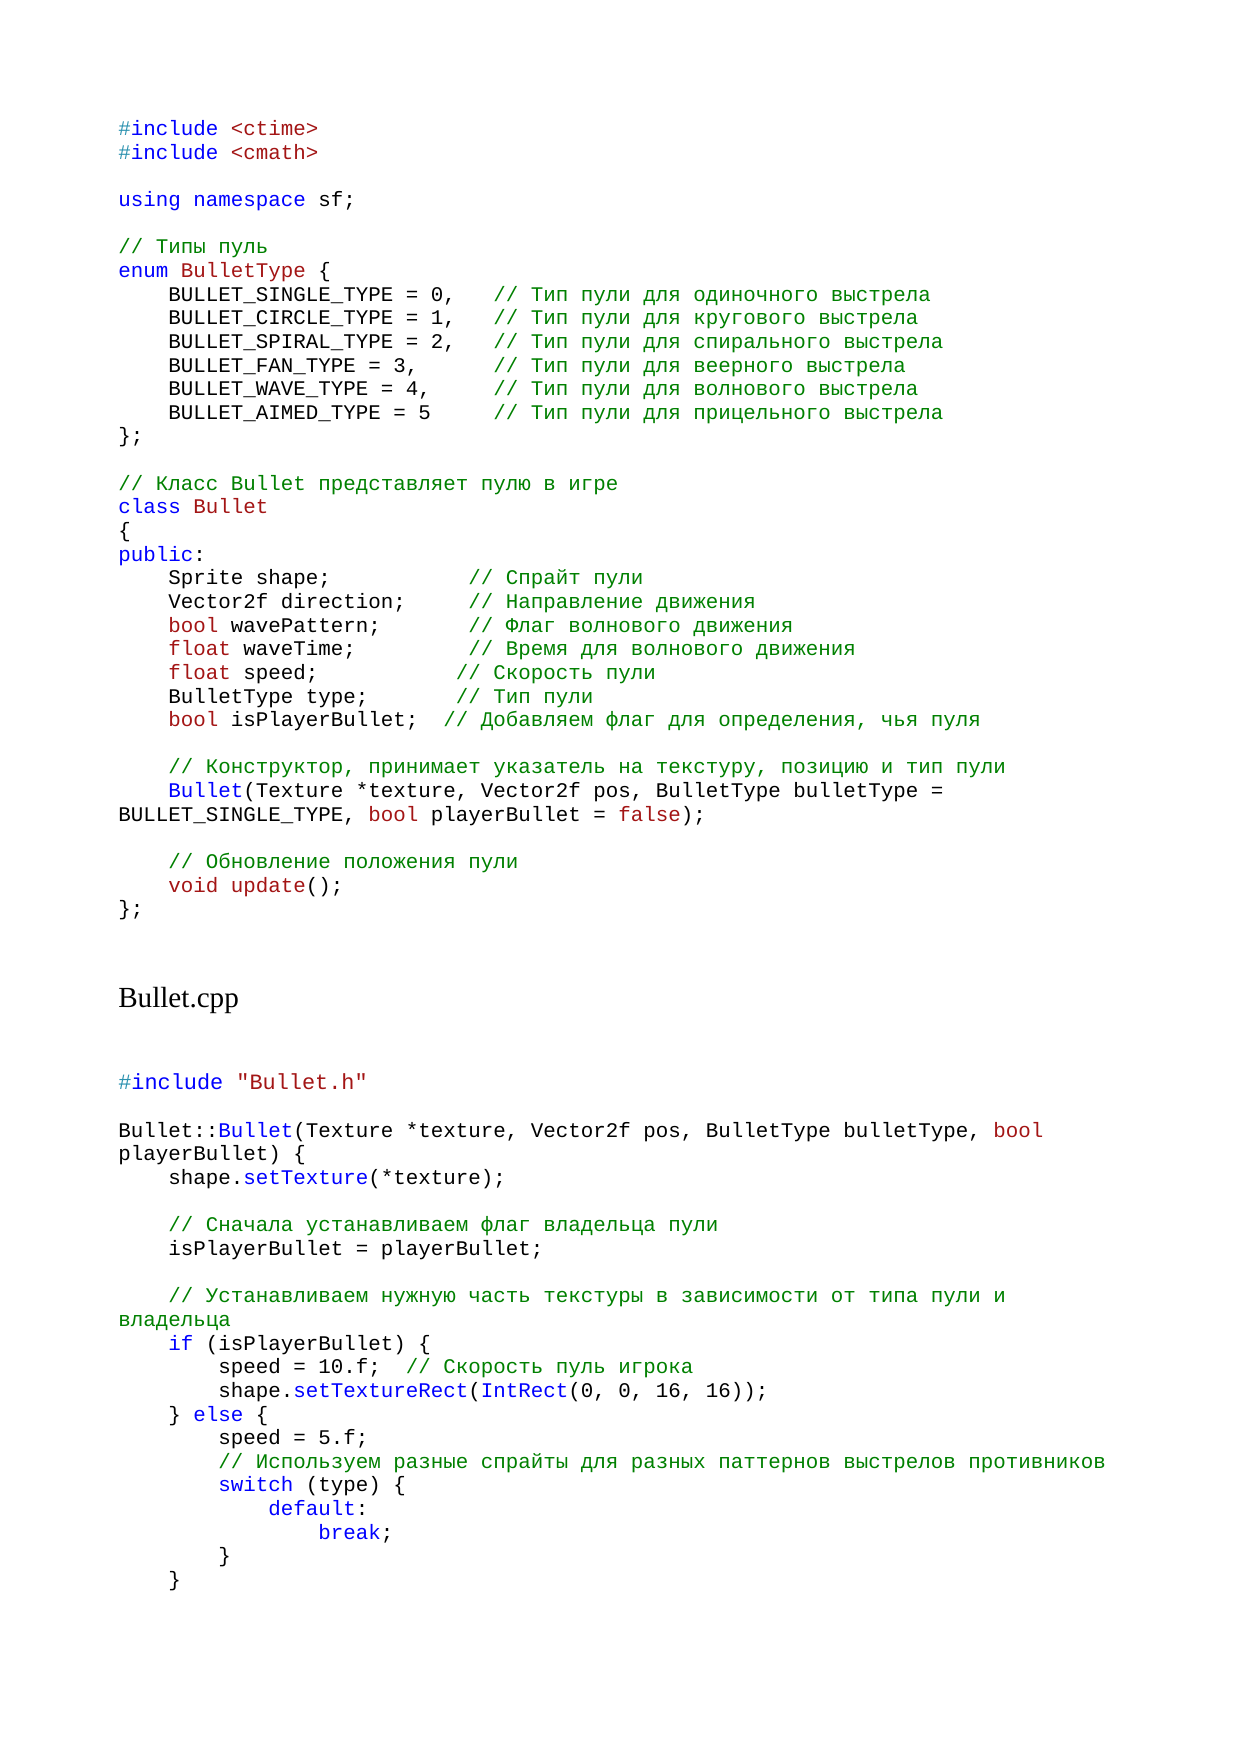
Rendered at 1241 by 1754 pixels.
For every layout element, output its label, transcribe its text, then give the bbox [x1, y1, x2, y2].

text BULLET_AIMED_TYPE = 5 // Тип пули для прицельного выстрела [118, 402, 1122, 426]
text }; [118, 426, 1122, 449]
text } else { [118, 1403, 1122, 1427]
text // Класс Bullet представляет пулю в игре [118, 473, 1122, 496]
text BULLET_CIRCLE_TYPE = 1, // Тип пули для кругового выстрела [118, 307, 1122, 331]
text BULLET_SPIRAL_TYPE = 2, // Тип пули для спирального выстрела [118, 331, 1122, 354]
text switch (type) { [118, 1474, 1122, 1498]
text if (isPlayerBullet) { [118, 1333, 1122, 1356]
text BULLET_WAVE_TYPE = 4, // Тип пули для волнового выстрела [118, 378, 1122, 402]
text } [118, 1545, 1122, 1569]
text float speed; // Скорость пули [118, 662, 1122, 686]
text } [118, 1569, 1122, 1593]
text }; [118, 898, 1122, 922]
text { [118, 520, 1122, 544]
text Sprite shape; // Спрайт пули [118, 567, 1122, 591]
text Bullet.cpp [118, 980, 1122, 1014]
text #include <cmath> [118, 142, 1122, 165]
text float waveTime; // Время для волнового движения [118, 638, 1122, 662]
text #include "Bullet.h" [118, 1071, 1122, 1096]
text public: [118, 544, 1122, 567]
text Bullet::Bullet(Texture *texture, Vector2f pos, BulletType bulletType, bool playerBullet) { [118, 1120, 1122, 1167]
text shape.setTextureRect(IntRect(0, 0, 16, 16)); [118, 1380, 1122, 1403]
text bool wavePattern; // Флаг волнового движения [118, 615, 1122, 638]
text #include <ctime> [118, 118, 1122, 142]
text void update(); [118, 875, 1122, 898]
text // Конструктор, принимает указатель на текстуру, позицию и тип пули [118, 757, 1122, 780]
text // Типы пуль [118, 236, 1122, 260]
text // Сначала устанавливаем флаг владельца пули [118, 1214, 1122, 1238]
text // Обновление положения пули [118, 851, 1122, 875]
text // Устанавливаем нужную часть текстуры в зависимости от типа пули и владельца [118, 1285, 1122, 1333]
text BULLET_FAN_TYPE = 3, // Тип пули для веерного выстрела [118, 354, 1122, 378]
text // Используем разные спрайты для разных паттернов выстрелов противников [118, 1451, 1122, 1474]
text speed = 5.f; [118, 1427, 1122, 1451]
text using namespace sf; [118, 189, 1122, 213]
text enum BulletType { [118, 260, 1122, 284]
text default: [118, 1498, 1122, 1522]
text Vector2f direction; // Направление движения [118, 591, 1122, 615]
text break; [118, 1522, 1122, 1545]
text bool isPlayerBullet; // Добавляем флаг для определения, чья пуля [118, 709, 1122, 733]
text shape.setTexture(*texture); [118, 1167, 1122, 1191]
text speed = 10.f; // Скорость пуль игрока [118, 1356, 1122, 1380]
text BulletType type; // Тип пули [118, 686, 1122, 709]
text Bullet(Texture *texture, Vector2f pos, BulletType bulletType = BULLET_SINGLE_TYPE, bool playerBullet = false); [118, 780, 1122, 827]
text BULLET_SINGLE_TYPE = 0, // Тип пули для одиночного выстрела [118, 284, 1122, 307]
text isPlayerBullet = playerBullet; [118, 1238, 1122, 1262]
text class Bullet [118, 496, 1122, 520]
